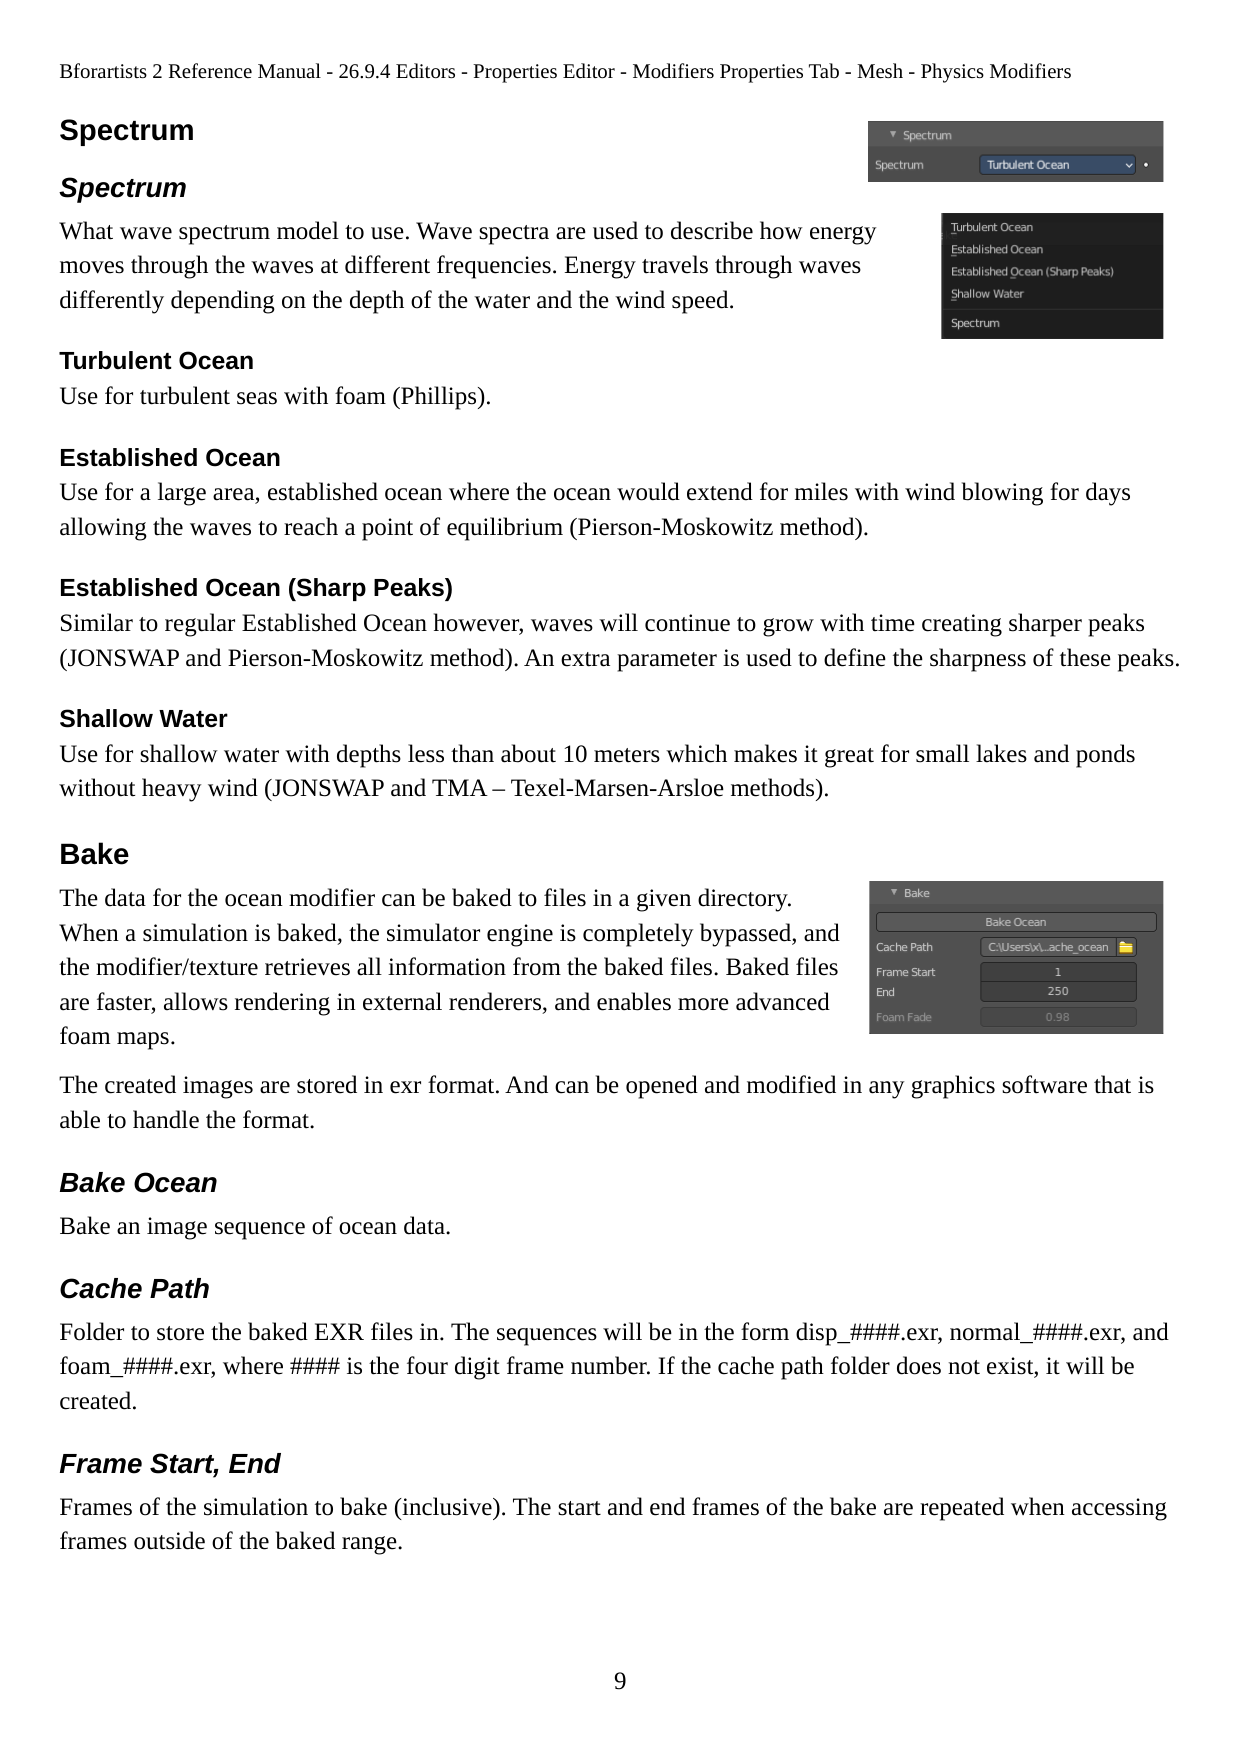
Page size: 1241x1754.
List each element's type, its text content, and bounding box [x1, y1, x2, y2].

subtitle Established Ocean [59, 443, 1181, 471]
text Frames of the simulation to bake (inclusive). The start and end frames of the bake are repeated when accessing frames outside of the baked range. [59, 1492, 1181, 1555]
subtitle Bake Ocean [59, 1166, 1181, 1198]
text Use for a large area, established ocean where the ocean would extend for miles with wind blowing for days allowing the waves to reach a point of equilibrium (Pierson-Moskowitz method). [59, 477, 1181, 541]
picture [868, 121, 1164, 182]
subtitle Spectrum [59, 171, 1181, 203]
subtitle Turbulent Ocean [59, 346, 1181, 375]
text What wave spectrum model to use. Wave spectra are used to describe how energy moves through the waves at different frequencies. Energy travels through waves differently depending on the depth of the water and the wind speed. [59, 216, 941, 313]
subtitle Shallow Water [59, 704, 1181, 733]
text Similar to regular Established Ocean however, waves will continue to grow with time creating sharper peaks (JONSWAP and Pierson-Moskowitz method). An extra parameter is used to define the sharpness of these peaks. [59, 608, 1181, 671]
text The created images are stored in exr format. And can be opened and modified in any graphics software that is able to handle the format. [59, 1070, 1181, 1134]
subtitle Bake [59, 837, 1181, 871]
subtitle Cache Path [59, 1272, 1181, 1304]
text Use for turbulent seas with foam (Phillips). [59, 381, 1181, 410]
text Bake an image sequence of ocean data. [59, 1211, 1181, 1239]
text Use for shallow water with depths less than about 10 meters which makes it great for small lakes and ponds without heavy wind (JONSWAP and TMA – Texel-Marsen-Arsloe methods). [59, 739, 1181, 802]
text Folder to store the baked EXR files in. The sequences will be in the form disp_####.exr, normal_####.exr, and foam_####.exr, where #### is the four digit frame number. If the cache path folder does not exist, it will be created. [59, 1317, 1181, 1414]
subtitle Spectrum [59, 113, 1181, 146]
subtitle Frame Start, End [59, 1447, 1181, 1479]
picture [941, 213, 1164, 339]
picture [869, 881, 1164, 1034]
subtitle Established Ocean (Sharp Peaks) [59, 573, 1181, 602]
text The data for the ocean modifier can be baked to files in a given directory. When a simulation is baked, the simulator engine is completely bypassed, and the modifier/texture retrieves all information from the baked files. Baked files are faster, allows rendering in external renderers, and enables more advanced foam maps. [59, 883, 1181, 1050]
